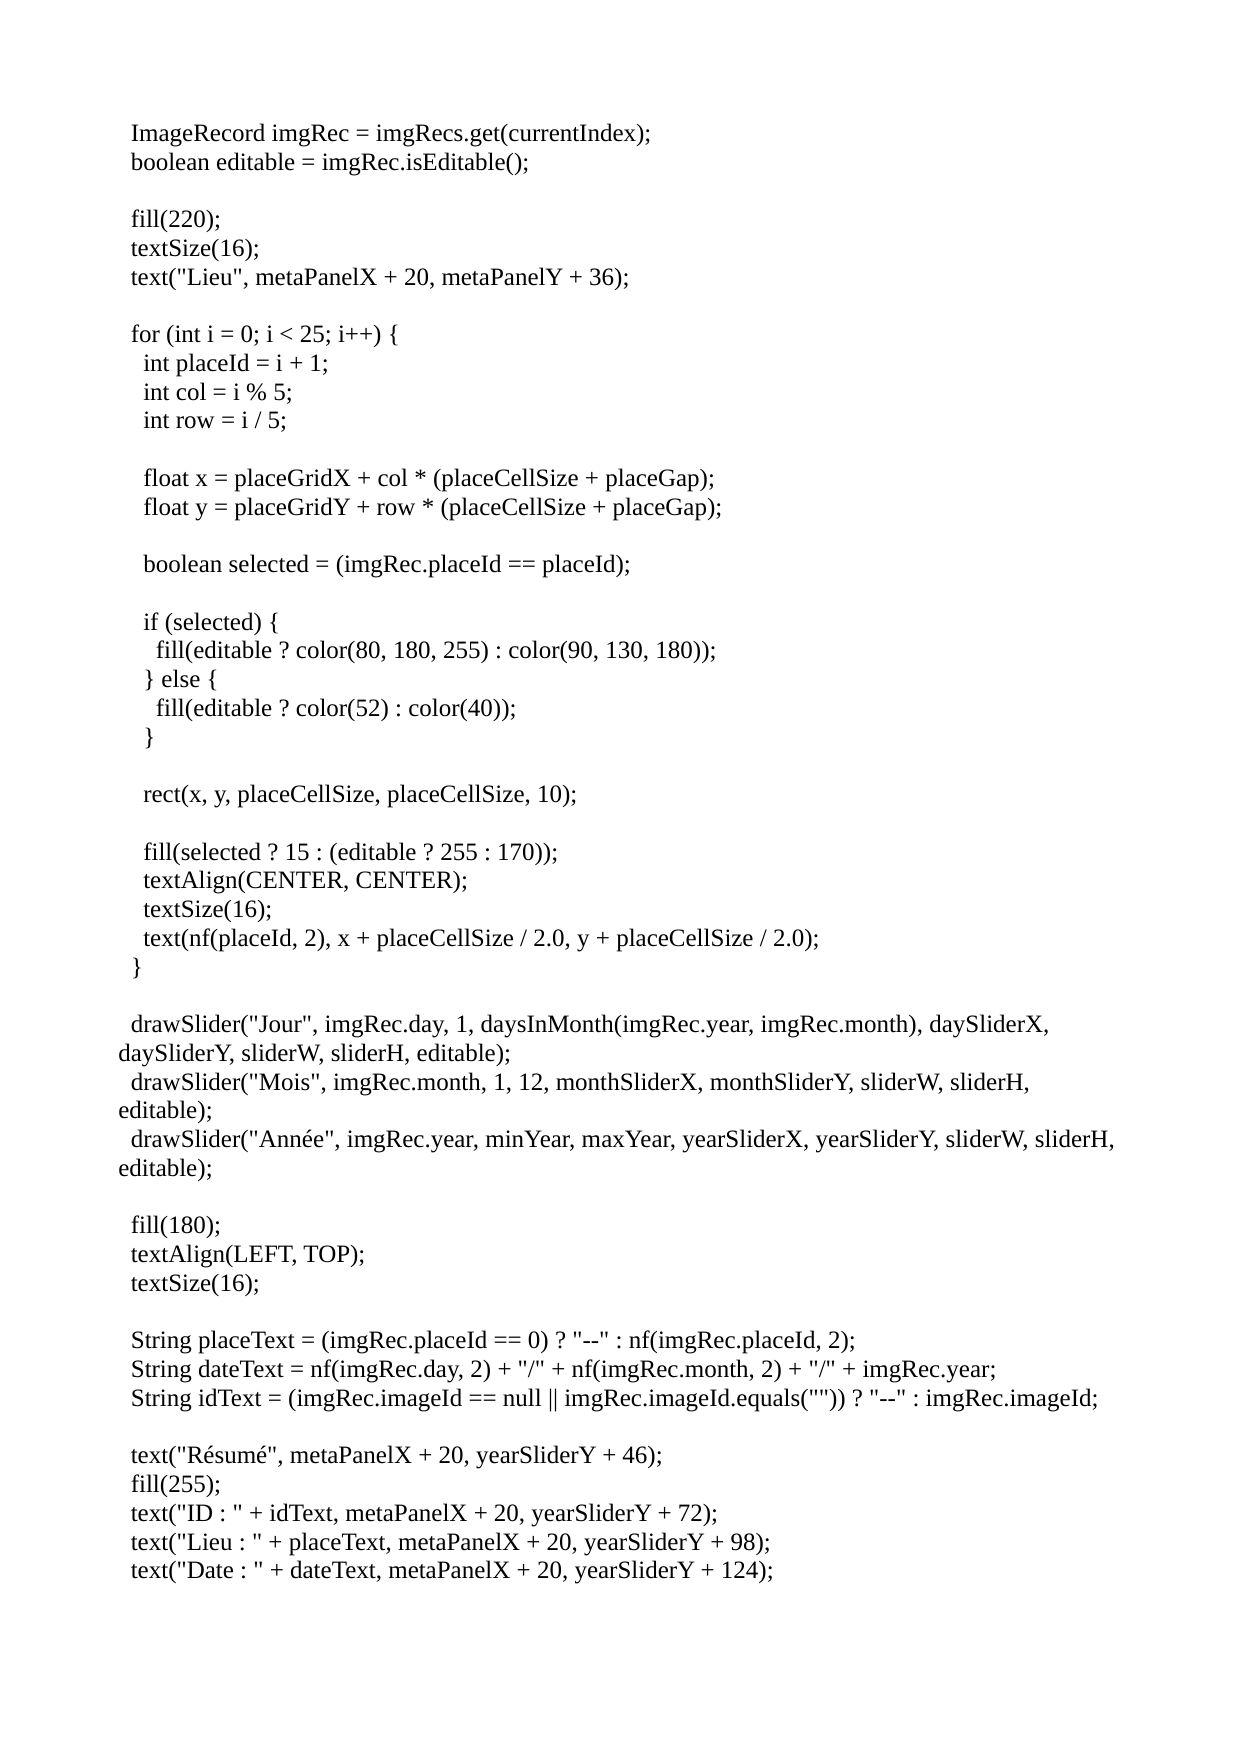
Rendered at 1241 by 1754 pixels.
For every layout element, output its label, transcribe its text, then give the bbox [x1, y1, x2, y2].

text text("ID : " + idText, metaPanelX + 20, yearSliderY + 72); [118, 1498, 1122, 1527]
text } else { [118, 664, 1122, 693]
text } [118, 722, 1122, 751]
text fill(selected ? 15 : (editable ? 255 : 170)); [118, 837, 1122, 866]
text drawSlider("Jour", imgRec.day, 1, daysInMonth(imgRec.year, imgRec.month), daySliderX, daySliderY, sliderW, sliderH, editable); [118, 1009, 1122, 1067]
text if (selected) { [118, 607, 1122, 636]
text int row = i / 5; [118, 406, 1122, 434]
text textSize(16); [118, 233, 1122, 262]
text boolean editable = imgRec.isEditable(); [118, 147, 1122, 176]
text float y = placeGridY + row * (placeCellSize + placeGap); [118, 492, 1122, 521]
text textSize(16); [118, 894, 1122, 923]
text int col = i % 5; [118, 377, 1122, 406]
text String placeText = (imgRec.placeId == 0) ? "--" : nf(imgRec.placeId, 2); [118, 1326, 1122, 1354]
text fill(editable ? color(52) : color(40)); [118, 693, 1122, 722]
text drawSlider("Année", imgRec.year, minYear, maxYear, yearSliderX, yearSliderY, sliderW, sliderH, editable); [118, 1124, 1122, 1182]
text fill(220); [118, 204, 1122, 233]
text String dateText = nf(imgRec.day, 2) + "/" + nf(imgRec.month, 2) + "/" + imgRec.year; [118, 1354, 1122, 1383]
text String idText = (imgRec.imageId == null || imgRec.imageId.equals("")) ? "--" : imgRec.imageId; [118, 1383, 1122, 1412]
text textAlign(CENTER, CENTER); [118, 866, 1122, 894]
text fill(180); [118, 1211, 1122, 1239]
text for (int i = 0; i < 25; i++) { [118, 319, 1122, 348]
text boolean selected = (imgRec.placeId == placeId); [118, 549, 1122, 578]
text float x = placeGridX + col * (placeCellSize + placeGap); [118, 463, 1122, 492]
text text("Lieu", metaPanelX + 20, metaPanelY + 36); [118, 262, 1122, 291]
text int placeId = i + 1; [118, 348, 1122, 377]
text rect(x, y, placeCellSize, placeCellSize, 10); [118, 779, 1122, 808]
text textAlign(LEFT, TOP); [118, 1239, 1122, 1268]
text text("Résumé", metaPanelX + 20, yearSliderY + 46); [118, 1441, 1122, 1469]
text text(nf(placeId, 2), x + placeCellSize / 2.0, y + placeCellSize / 2.0); [118, 923, 1122, 952]
text fill(255); [118, 1469, 1122, 1498]
text textSize(16); [118, 1268, 1122, 1297]
text drawSlider("Mois", imgRec.month, 1, 12, monthSliderX, monthSliderY, sliderW, sliderH, editable); [118, 1067, 1122, 1124]
text } [118, 952, 1122, 981]
text ImageRecord imgRec = imgRecs.get(currentIndex); [118, 118, 1122, 147]
text fill(editable ? color(80, 180, 255) : color(90, 130, 180)); [118, 636, 1122, 664]
text text("Date : " + dateText, metaPanelX + 20, yearSliderY + 124); [118, 1556, 1122, 1584]
text text("Lieu : " + placeText, metaPanelX + 20, yearSliderY + 98); [118, 1527, 1122, 1556]
